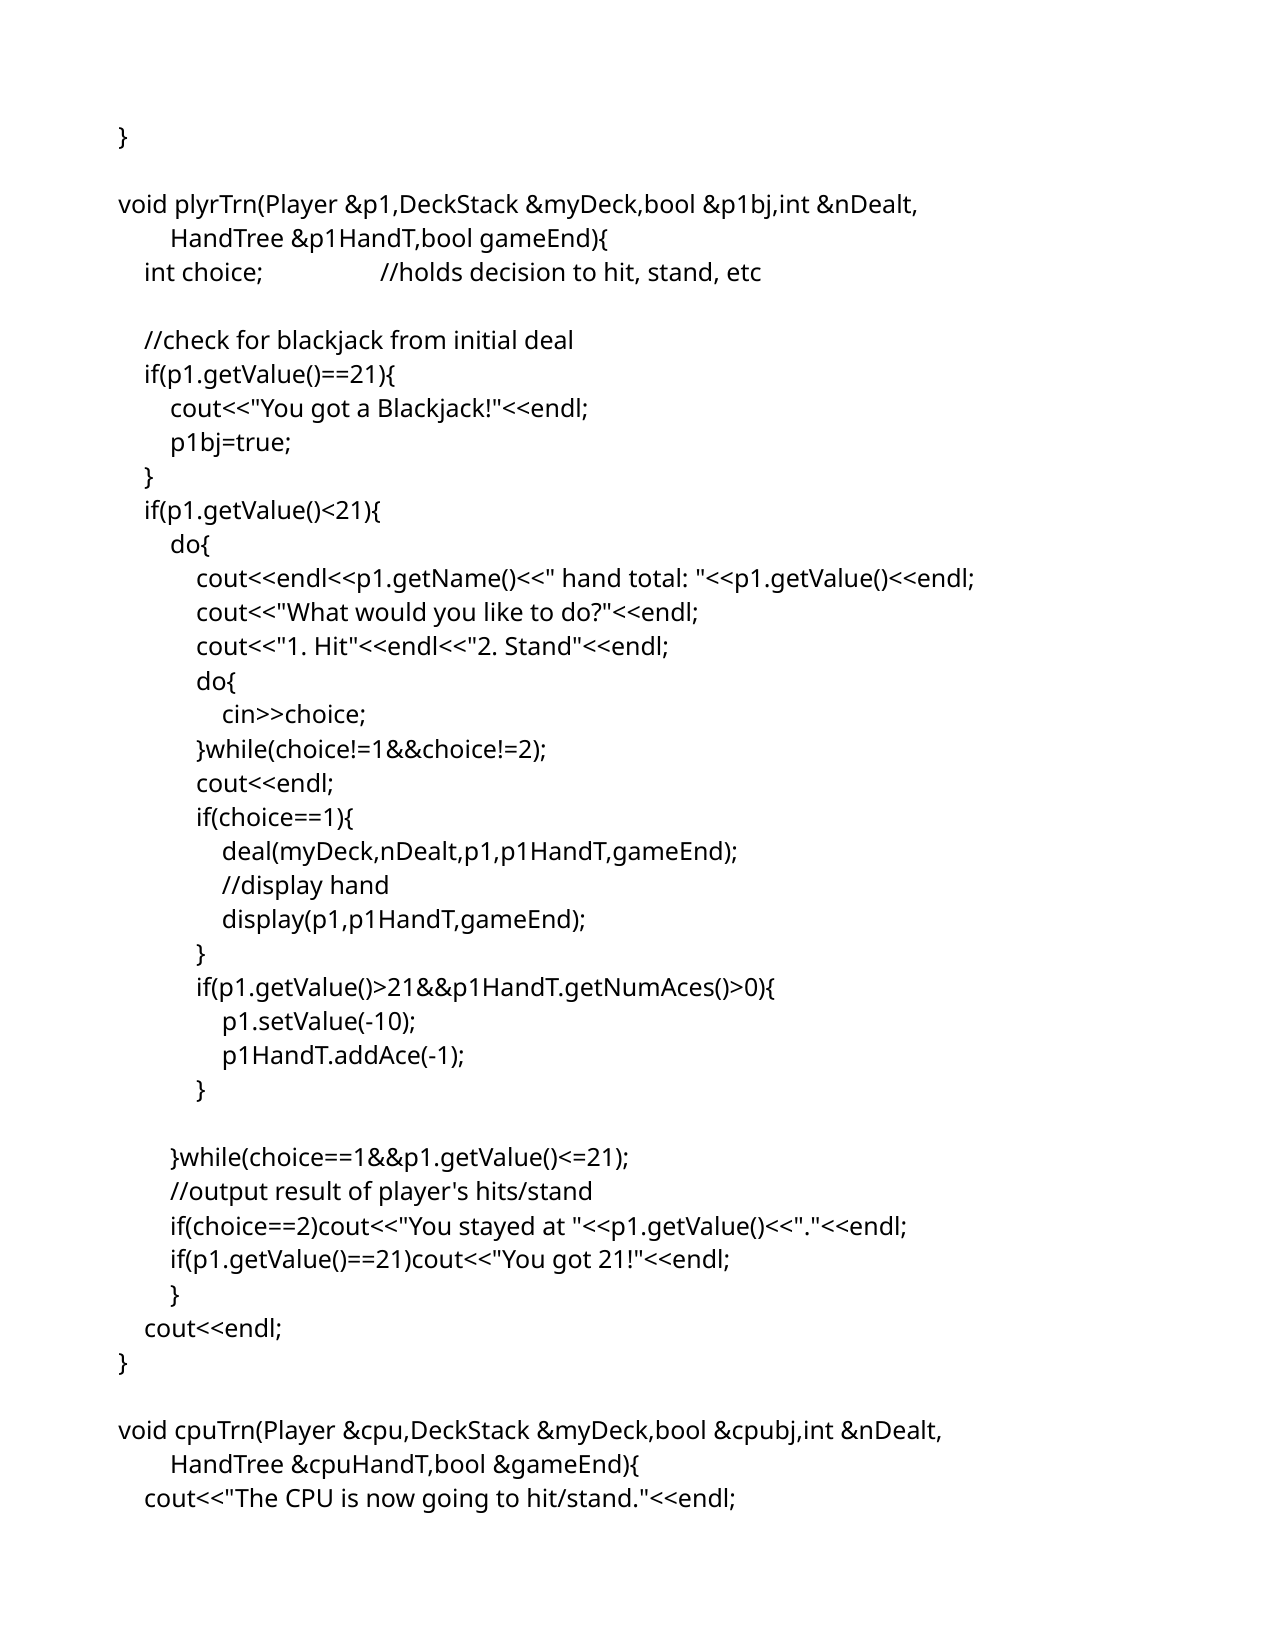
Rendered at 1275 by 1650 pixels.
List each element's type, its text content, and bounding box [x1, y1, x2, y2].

text } [118, 936, 1157, 970]
text if(p1.getValue()<21){ [118, 493, 1157, 527]
text cout<<"The CPU is now going to hit/stand."<<endl; [118, 1481, 1157, 1515]
text cout<<endl; [118, 765, 1157, 799]
text p1bj=true; [118, 425, 1157, 459]
text cin>>choice; [118, 697, 1157, 731]
text }while(choice!=1&&choice!=2); [118, 731, 1157, 765]
text HandTree &p1HandT,bool gameEnd){ [118, 220, 1157, 254]
text p1.setValue(-10); [118, 1004, 1157, 1038]
text int choice; //holds decision to hit, stand, etc [118, 254, 1157, 288]
text if(choice==1){ [118, 799, 1157, 833]
text display(p1,p1HandT,gameEnd); [118, 902, 1157, 936]
text //check for blackjack from initial deal [118, 322, 1157, 357]
text if(p1.getValue()==21){ [118, 357, 1157, 391]
text //output result of player's hits/stand [118, 1174, 1157, 1208]
text HandTree &cpuHandT,bool &gameEnd){ [118, 1447, 1157, 1481]
text p1HandT.addAce(-1); [118, 1038, 1157, 1072]
text cout<<endl<<p1.getName()<<" hand total: "<<p1.getValue()<<endl; [118, 561, 1157, 595]
text if(p1.getValue()==21)cout<<"You got 21!"<<endl; [118, 1242, 1157, 1276]
text } [118, 1072, 1157, 1106]
text if(choice==2)cout<<"You stayed at "<<p1.getValue()<<"."<<endl; [118, 1208, 1157, 1242]
text cout<<endl; [118, 1310, 1157, 1344]
text deal(myDeck,nDealt,p1,p1HandT,gameEnd); [118, 833, 1157, 867]
text void plyrTrn(Player &p1,DeckStack &myDeck,bool &p1bj,int &nDealt, [118, 186, 1157, 220]
text do{ [118, 527, 1157, 561]
text }while(choice==1&&p1.getValue()<=21); [118, 1140, 1157, 1174]
text do{ [118, 663, 1157, 697]
text } [118, 118, 1157, 152]
text cout<<"You got a Blackjack!"<<endl; [118, 391, 1157, 425]
text //display hand [118, 867, 1157, 902]
text } [118, 1276, 1157, 1310]
text } [118, 1344, 1157, 1378]
text } [118, 459, 1157, 493]
text void cpuTrn(Player &cpu,DeckStack &myDeck,bool &cpubj,int &nDealt, [118, 1412, 1157, 1447]
text cout<<"1. Hit"<<endl<<"2. Stand"<<endl; [118, 629, 1157, 663]
text if(p1.getValue()>21&&p1HandT.getNumAces()>0){ [118, 970, 1157, 1004]
text cout<<"What would you like to do?"<<endl; [118, 595, 1157, 629]
